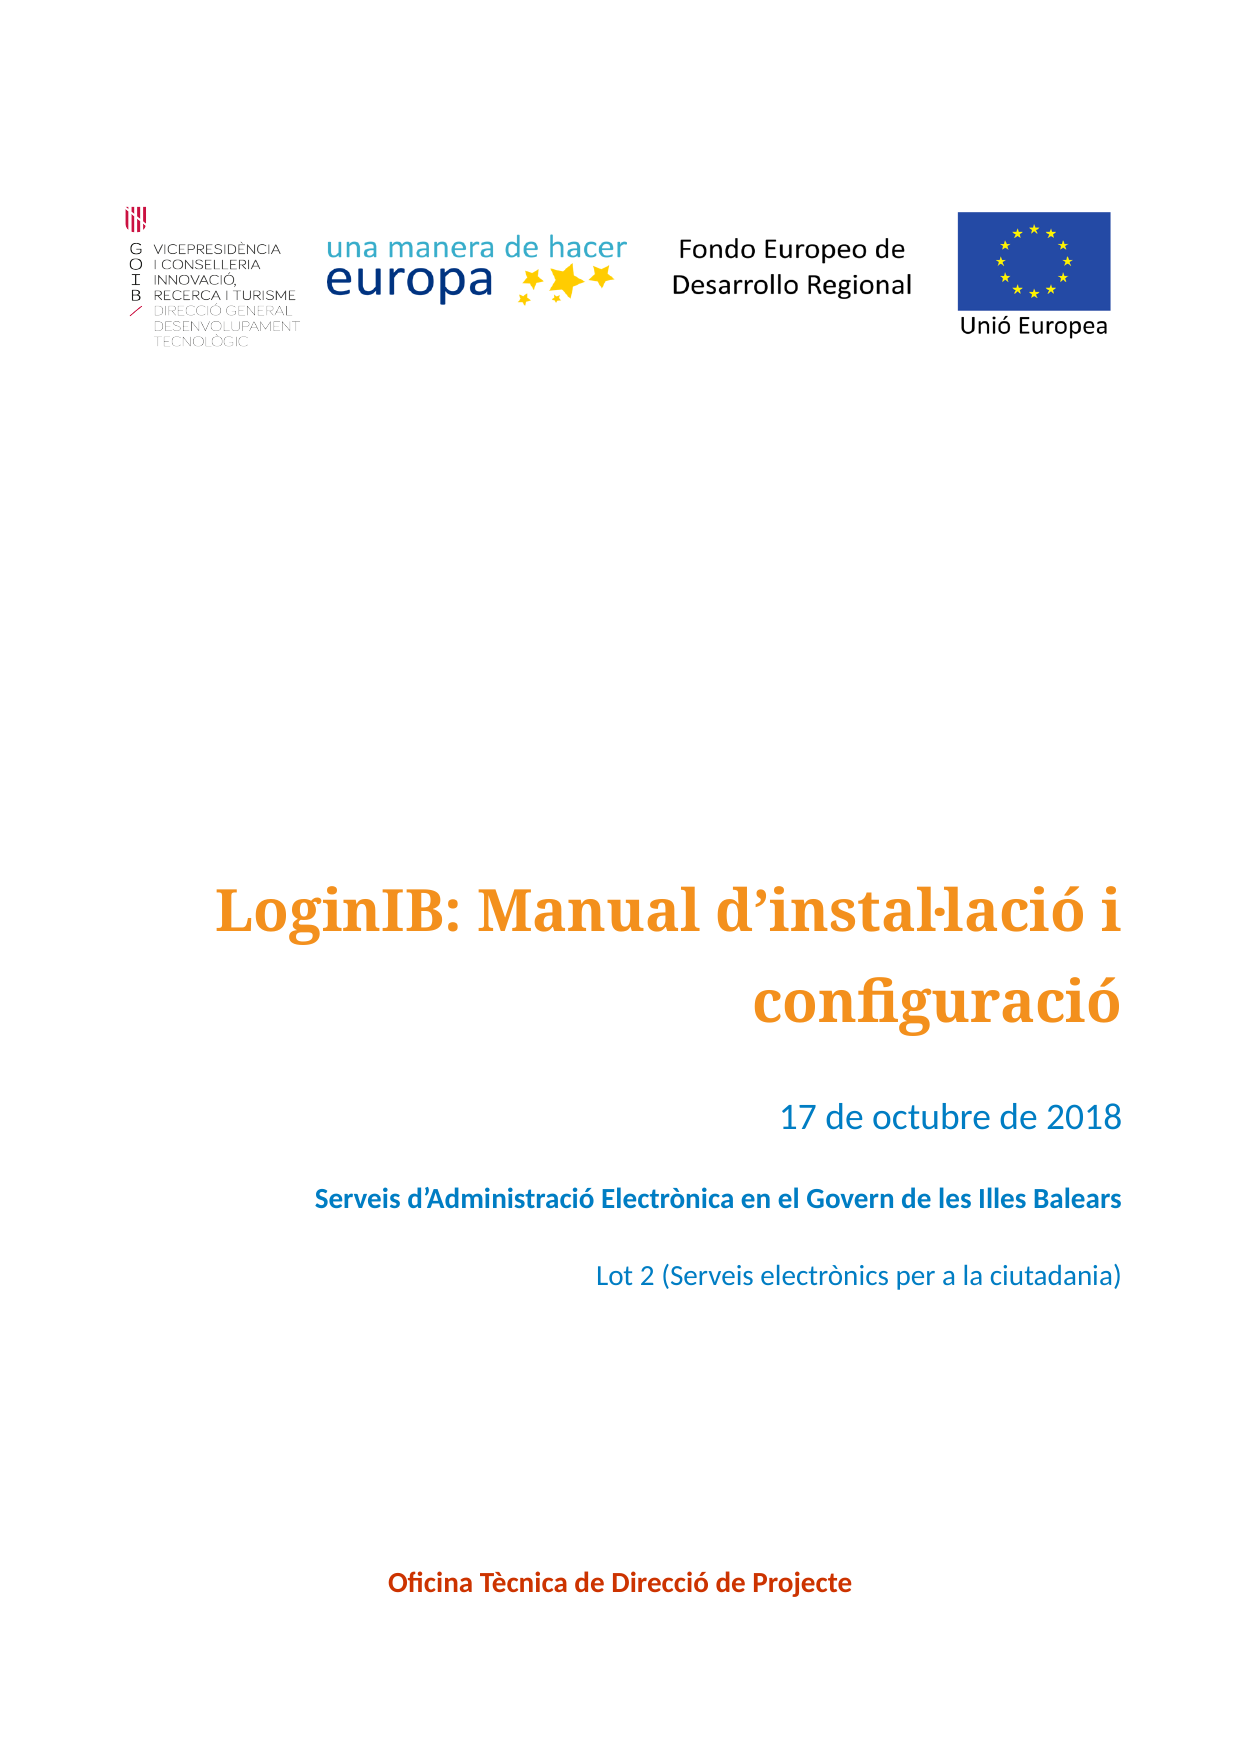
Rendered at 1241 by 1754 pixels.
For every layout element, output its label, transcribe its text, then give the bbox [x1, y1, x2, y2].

picture [118, 202, 308, 351]
text Oficina Tècnica de Direcció de Projecte [118, 1564, 1122, 1600]
text LoginIB: Manual d’instal·lació i configuració [118, 869, 1122, 1040]
text Serveis d’Administració Electrònica en el Govern de les Illes Balears [118, 1180, 1122, 1216]
text Lot 2 (Serveis electrònics per a la ciutadania) [118, 1257, 1122, 1293]
text 17 de octubre de 2018 [118, 1093, 1122, 1139]
picture [321, 202, 1122, 352]
